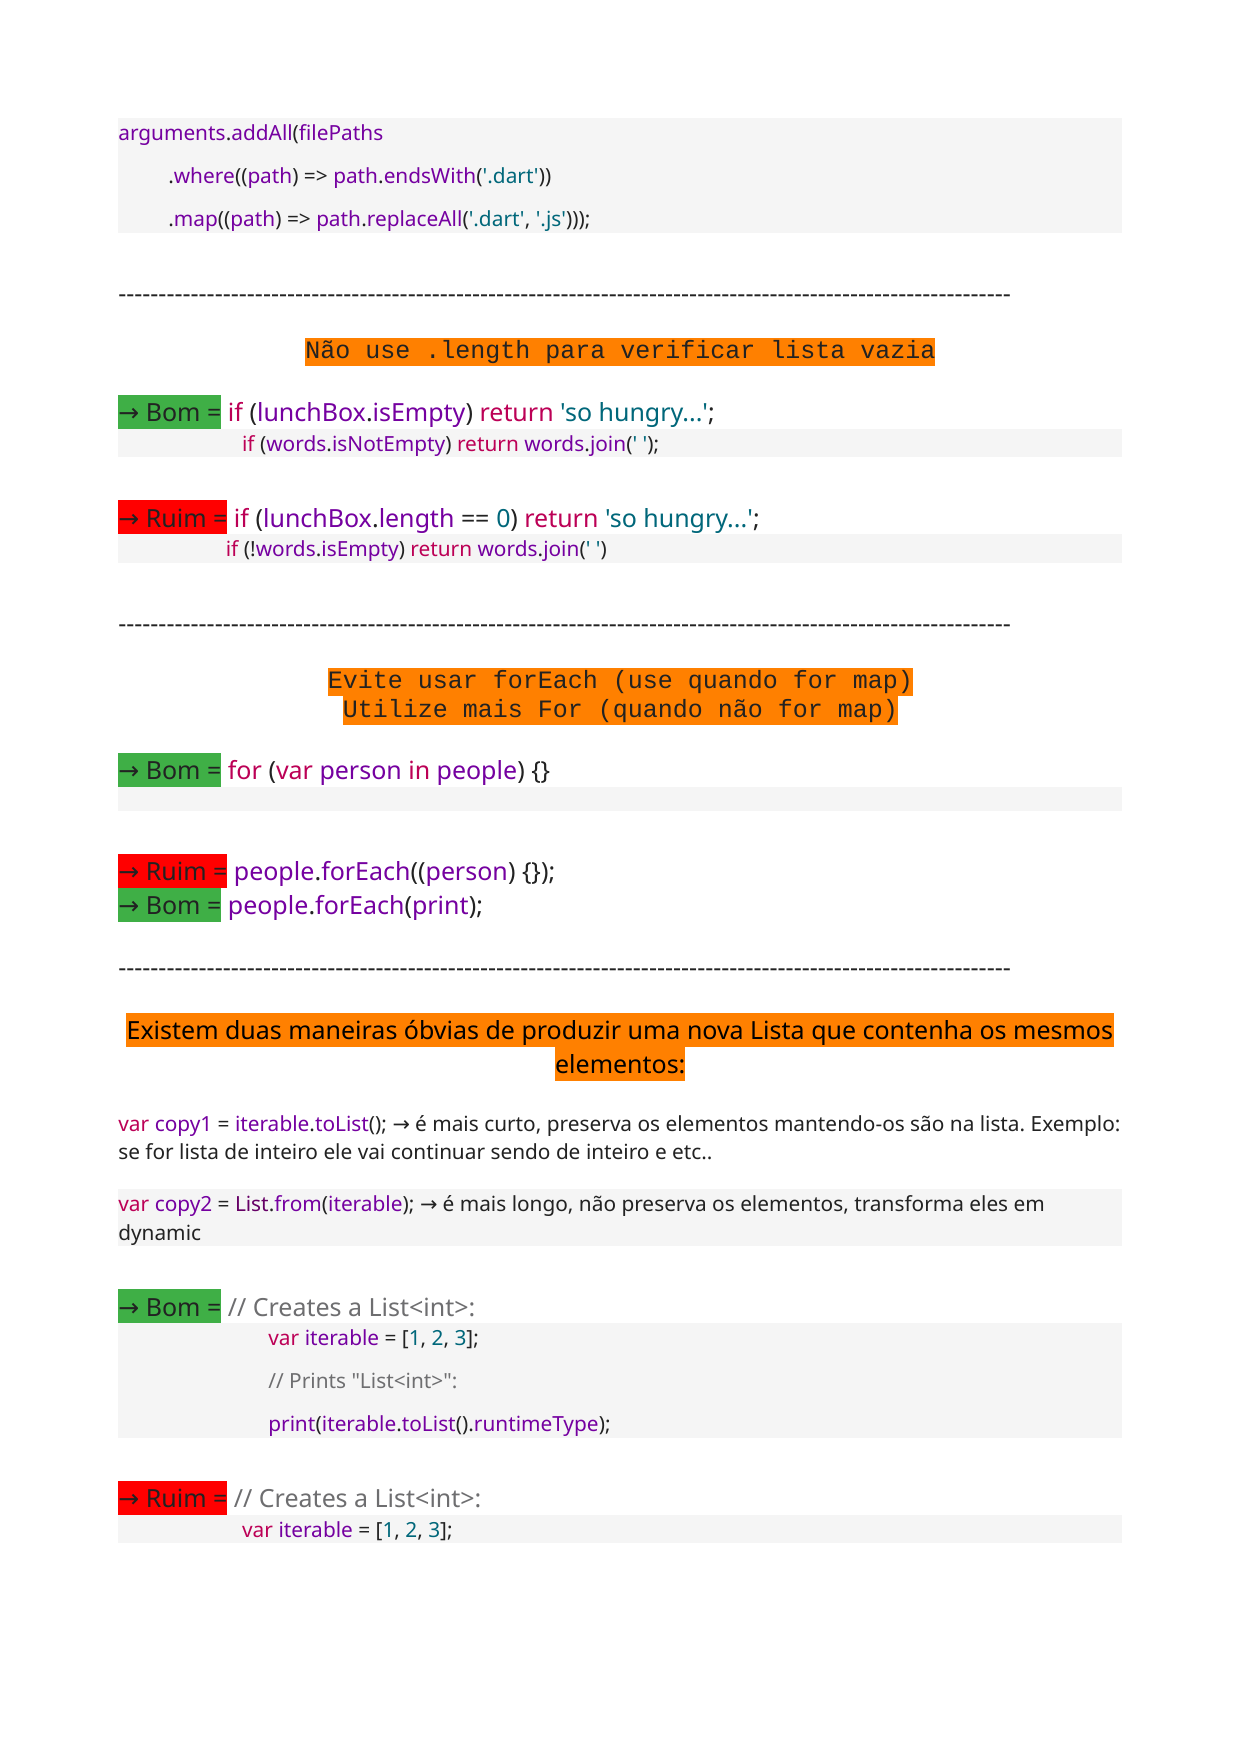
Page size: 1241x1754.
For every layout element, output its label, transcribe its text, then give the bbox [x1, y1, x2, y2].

text var iterable = [1, 2, 3]; [118, 1515, 1122, 1543]
text var copy1 = iterable.toList(); → é mais curto, preserva os elementos mantendo-os são na lista. Exemplo: se for lista de inteiro ele vai continuar sendo de inteiro e etc.. [118, 1109, 1122, 1166]
text .map((path) => path.replaceAll('.dart', '.js'))); [118, 204, 1122, 233]
text if (words.isNotEmpty) return words.join(' '); [118, 429, 1122, 457]
text Utilize mais For (quando não for map) [118, 696, 1122, 725]
text → Bom = for (var person in people) {} [118, 753, 1122, 787]
text → Ruim = people.forEach((person) {}); [118, 854, 1122, 888]
text → Bom = // Creates a List<int>: [118, 1289, 1122, 1323]
text // Prints "List<int>": [118, 1366, 1122, 1395]
text --------------------------------------------------------------------------------------------------------------- [118, 606, 1122, 640]
text → Ruim = if (lunchBox.length == 0) return 'so hungry...'; [118, 500, 1122, 534]
text Evite usar forEach (use quando for map) [118, 668, 1122, 696]
text var copy2 = List.from(iterable); → é mais longo, não preserva os elementos, transforma eles em dynamic [118, 1189, 1122, 1246]
text arguments.addAll(filePaths [118, 118, 1122, 147]
text --------------------------------------------------------------------------------------------------------------- [118, 950, 1122, 984]
text .where((path) => path.endsWith('.dart')) [118, 161, 1122, 190]
text → Bom = if (lunchBox.isEmpty) return 'so hungry...'; [118, 395, 1122, 429]
text Existem duas maneiras óbvias de produzir uma nova Lista que contenha os mesmos elementos: [118, 1012, 1122, 1081]
text → Ruim = // Creates a List<int>: [118, 1481, 1122, 1515]
text --------------------------------------------------------------------------------------------------------------- [118, 276, 1122, 310]
text → Bom = people.forEach(print); [118, 888, 1122, 922]
text print(iterable.toList().runtimeType); [118, 1409, 1122, 1438]
text if (!words.isEmpty) return words.join(' ') [118, 534, 1122, 563]
text var iterable = [1, 2, 3]; [118, 1323, 1122, 1352]
text Não use .length para verificar lista vazia [118, 338, 1122, 366]
